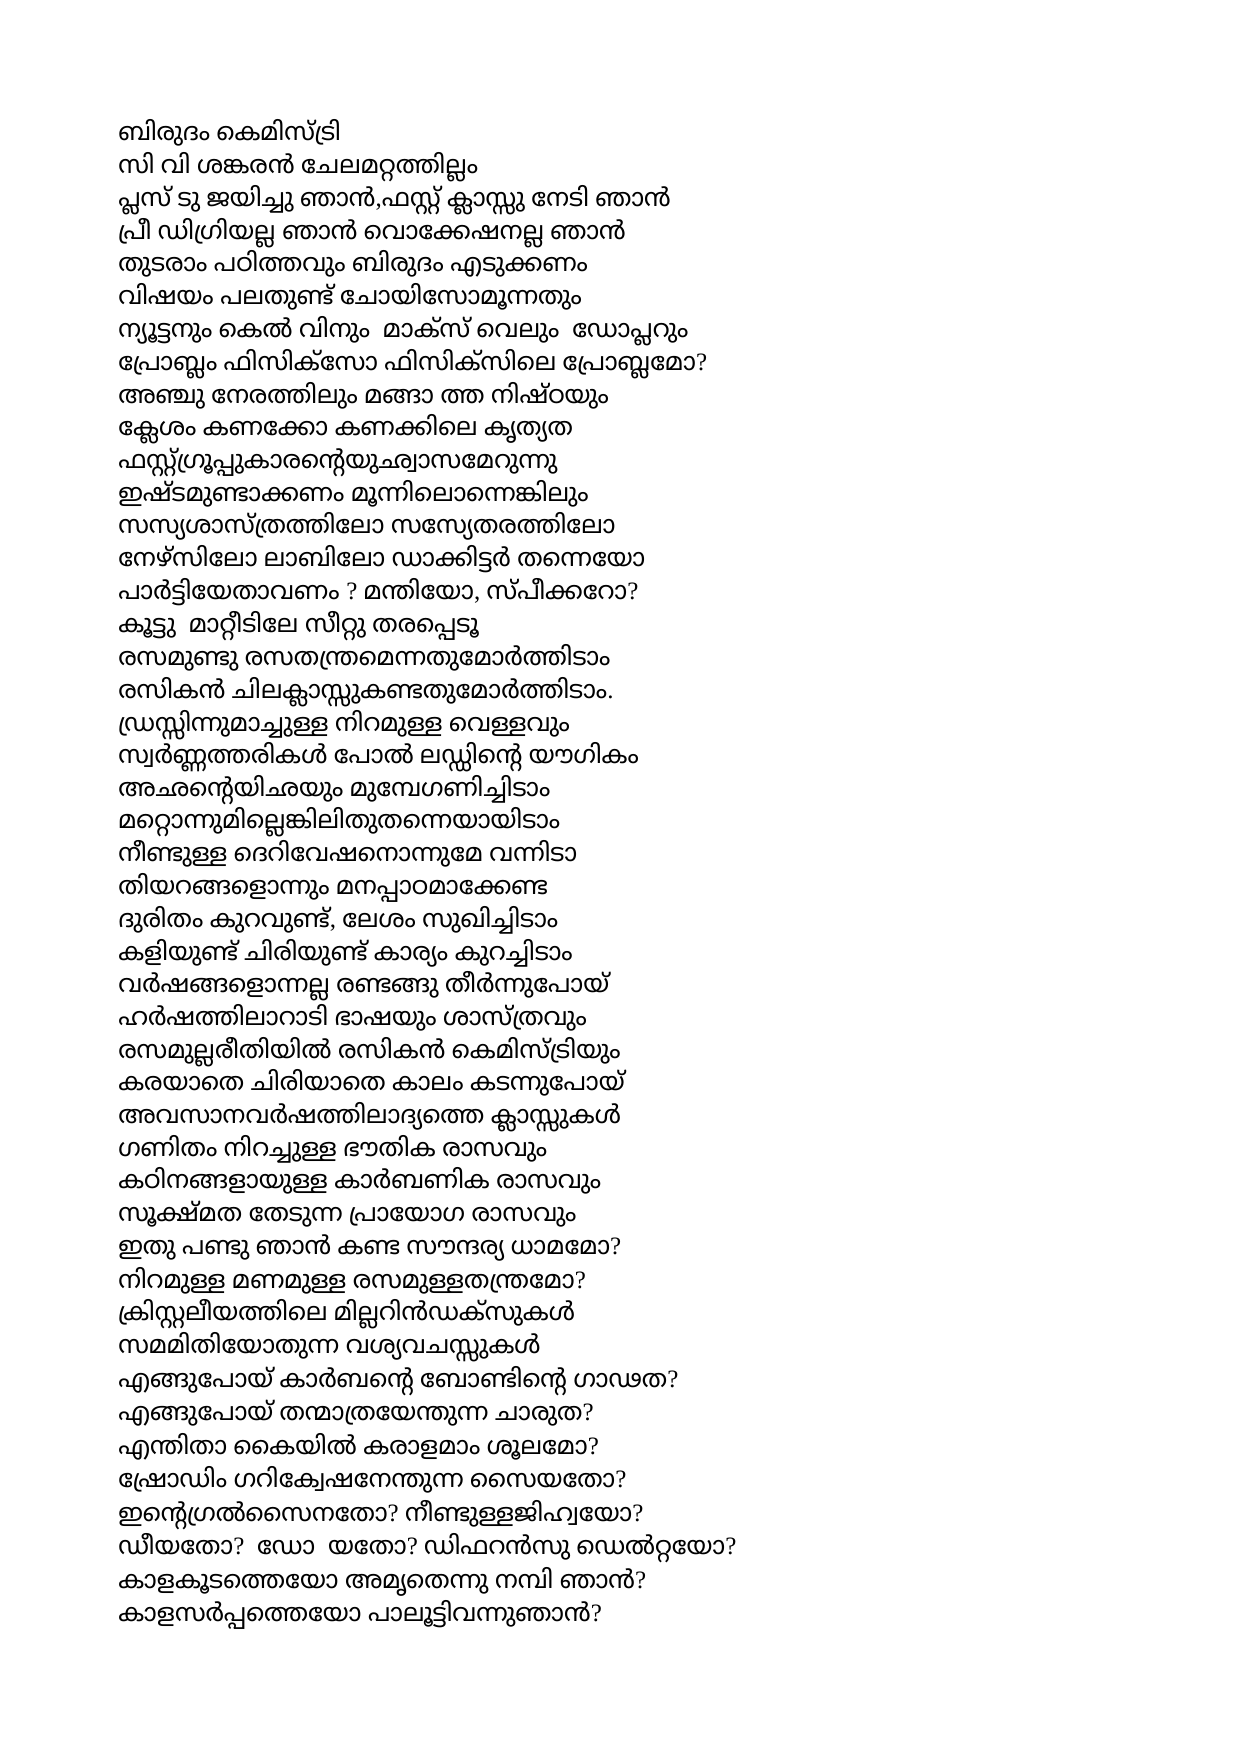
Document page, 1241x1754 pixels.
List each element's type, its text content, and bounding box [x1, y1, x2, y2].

text വിഷയം പലതുണ്ട് ചോയിസോമൂന്നതും [118, 282, 1122, 315]
text എങ്ങുപോയ് കാർബന്റെ ബോണ്ടിന്റെ ഗാഢത? [118, 1364, 1122, 1397]
text ക്രിസ്റ്റലീയത്തിലെ മില്ലറിൻഡക്സുകൾ [118, 1298, 1122, 1331]
text ഫസ്റ്റ്ഗ്രൂപ്പുകാരന്റെയുഛ്വാസമേറുന്നു [118, 446, 1122, 479]
text അഞ്ചു നേരത്തിലും മങ്ങാ ത്ത നിഷ്ഠയും [118, 381, 1122, 413]
text അഛന്റെയിഛയും മുമ്പേഗണിച്ചിടാം [118, 774, 1122, 807]
text ന്യൂട്ടനും കെൽ വിനും മാക്സ് വെലും ഡോപ്ലറും [118, 315, 1122, 347]
text പാർട്ടിയേതാവണം ? മന്തിയോ, സ്പീക്കറോ? [118, 576, 1122, 610]
text ക്ലേശം കണക്കോ കണക്കിലെ കൃത്യത [118, 413, 1122, 446]
text ഇതു പണ്ടു ഞാൻ കണ്ട സൗന്ദര്യ ധാമമോ? [118, 1231, 1122, 1265]
text ഇഷ്ടമുണ്ടാക്കണം മൂന്നിലൊന്നെങ്കിലും [118, 479, 1122, 511]
text ദുരിതം കുറവുണ്ട്, ലേശം സുഖിച്ചിടാം [118, 904, 1122, 938]
text പ്രോബ്ലം ഫിസിക്സോ ഫിസിക്സിലെ പ്രോബ്ലമോ? [118, 347, 1122, 381]
text കൂട്ടു മാറ്റീടിലേ സീറ്റു തരപ്പെടൂ [118, 610, 1122, 643]
text തുടരാം പഠിത്തവും ബിരുദം എടുക്കണം [118, 249, 1122, 282]
text കഠിനങ്ങളായുള്ള കാർബണിക രാസവും [118, 1166, 1122, 1199]
text രസമുല്ലരീതിയിൽ രസികൻ കെമിസ്ട്രിയും [118, 1036, 1122, 1068]
text സി വി ശങ്കരൻ ചേലമറ്റത്തില്ലം [118, 151, 1122, 183]
text സൂക്ഷ്മത തേടുന്ന പ്രായോഗ രാസവും [118, 1199, 1122, 1231]
text സസ്യശാസ്ത്രത്തിലോ സസ്യേതരത്തിലോ [118, 511, 1122, 544]
text നീണ്ടുള്ള ദെറിവേഷനൊന്നുമേ വന്നിടാ [118, 839, 1122, 872]
text ഇന്റെഗ്രൽസൈനതോ? നീണ്ടുള്ളജിഹ്വയോ? [118, 1498, 1122, 1531]
text പ്ലസ് ടു ജയിച്ചു ഞാൻ,ഫസ്റ്റ് ക്ലാസ്സു നേടി ഞാൻ [118, 183, 1122, 217]
text കരയാതെ ചിരിയാതെ കാലം കടന്നുപോയ് [118, 1068, 1122, 1101]
text കളിയുണ്ട് ചിരിയുണ്ട് കാര്യം കുറച്ചിടാം [118, 938, 1122, 971]
text സ്വർണ്ണത്തരികൾ പോൽ ലഡ്ഡിന്റെ യൗഗികം [118, 741, 1122, 774]
text എങ്ങുപോയ് തന്മാത്രയേന്തുന്ന ചാരുത? [118, 1397, 1122, 1431]
text ഡീയതോ? ഡോ യതോ? ഡിഫറൻസു ഡെൽറ്റയോ? [118, 1531, 1122, 1565]
text അവസാനവർഷത്തിലാദ്യത്തെ ക്ലാസ്സുകൾ [118, 1101, 1122, 1133]
text പ്രീ ഡിഗ്രിയല്ല ഞാൻ വൊക്കേഷനല്ല ഞാൻ [118, 217, 1122, 249]
text നേഴ്സിലോ ലാബിലോ ഡാക്കിട്ടർ തന്നെയോ [118, 544, 1122, 576]
text രസമുണ്ടു രസതന്ത്രമെന്നതുമോർത്തിടാം [118, 643, 1122, 675]
text ബിരുദം കെമിസ്ട്രി [118, 118, 1122, 151]
text കാളകൂടത്തെയോ അമൃതെന്നു നമ്പി ഞാൻ? [118, 1565, 1122, 1598]
text എന്തിതാ കൈയിൽ കരാളമാം ശൂലമോ? [118, 1431, 1122, 1464]
text രസികൻ ചിലക്ലാസ്സുകണ്ടതുമോർത്തിടാം. [118, 675, 1122, 709]
text തിയറങ്ങളൊന്നും മനപ്പാഠമാക്കേണ്ട [118, 872, 1122, 904]
text വർഷങ്ങളൊന്നല്ല രണ്ടങ്ങു തീർന്നുപോയ് [118, 971, 1122, 1003]
text ഹർഷത്തിലാറാടി ഭാഷയും ശാസ്ത്രവും [118, 1003, 1122, 1036]
text മറ്റൊന്നുമില്ലെങ്കിലിതുതന്നെയായിടാം [118, 807, 1122, 839]
text ഡ്രസ്സിന്നുമാച്ചുള്ള നിറമുള്ള വെള്ളവും [118, 709, 1122, 741]
text സമമിതിയോതുന്ന വശ്യവചസ്സുകൾ [118, 1331, 1122, 1364]
text കാളസർപ്പത്തെയോ പാലൂട്ടിവന്നുഞാൻ? [118, 1598, 1122, 1632]
text നിറമുള്ള മണമുള്ള രസമുള്ളതന്ത്രമോ? [118, 1265, 1122, 1298]
text ഗണിതം നിറച്ചുള്ള ഭൗതിക രാസവും [118, 1133, 1122, 1166]
text ഷ്രോഡിം ഗറിക്വേഷനേന്തുന്ന സൈയതോ? [118, 1464, 1122, 1498]
